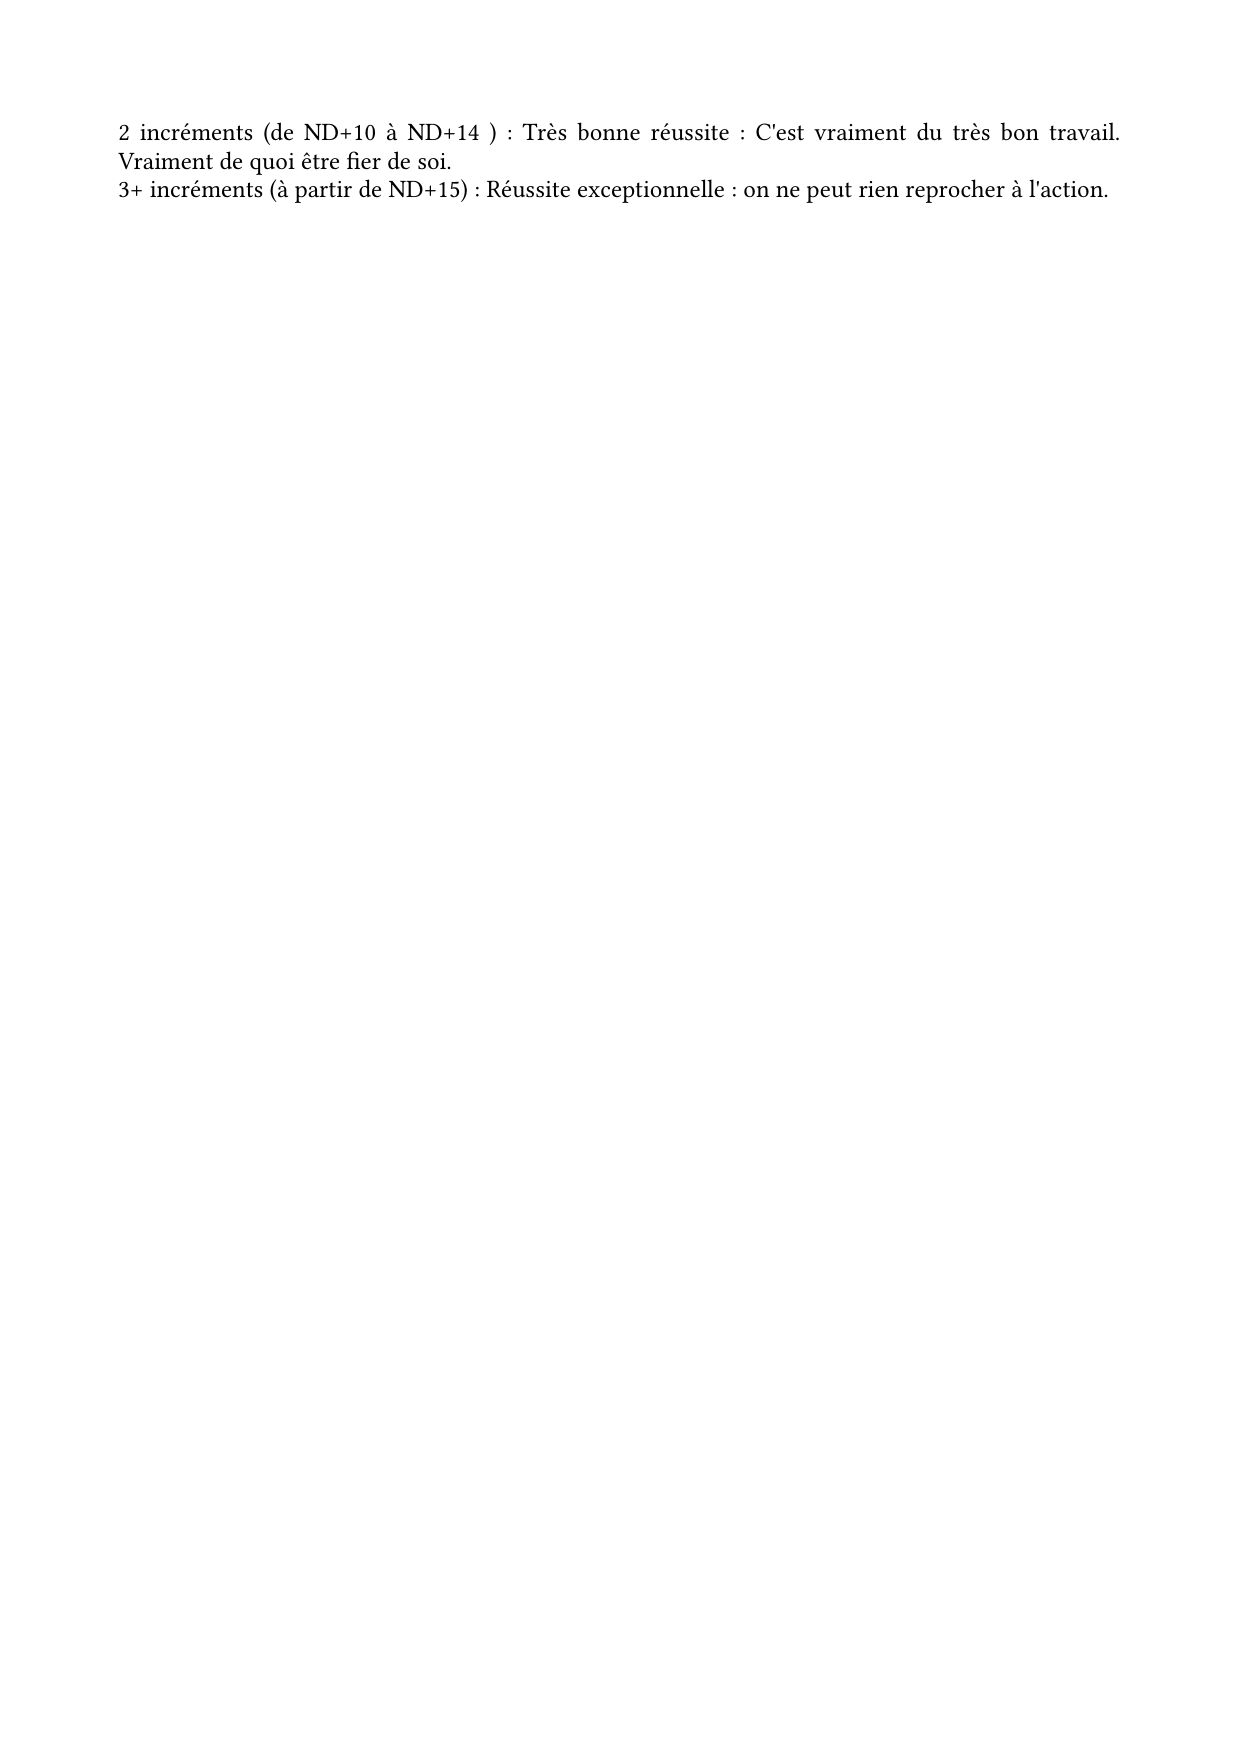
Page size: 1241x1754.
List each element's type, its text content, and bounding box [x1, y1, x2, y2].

text 3+ incréments (à partir de ND+15) : Réussite exceptionnelle : on ne peut rien reprocher à l'action. [118, 175, 1122, 204]
text 2 incréments (de ND+10 à ND+14 ) : Très bonne réussite : C'est vraiment du très bon travail. Vraiment de quoi être fier de soi. [118, 118, 1122, 175]
